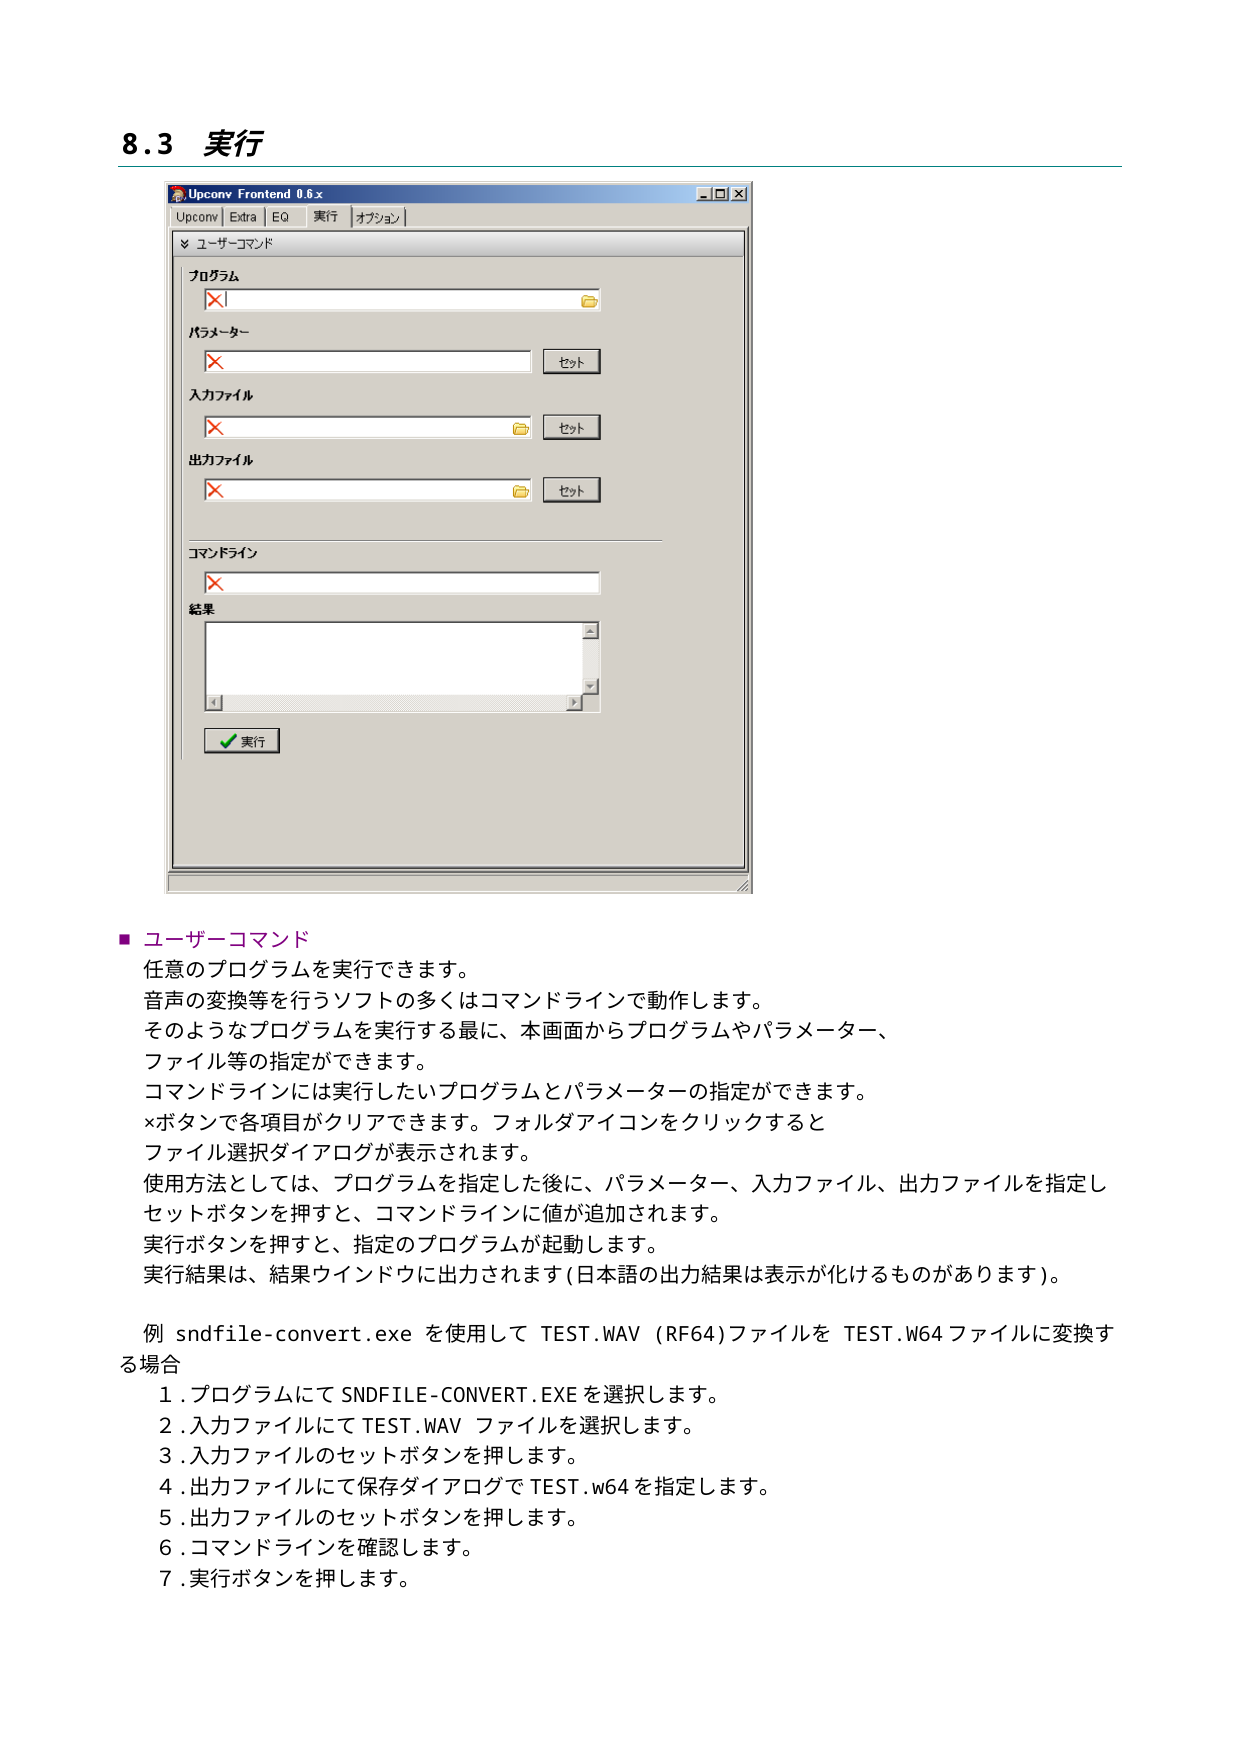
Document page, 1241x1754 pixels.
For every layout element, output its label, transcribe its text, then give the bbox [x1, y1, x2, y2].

text ３.入力ファイルのセットボタンを押します。 [118, 1439, 1122, 1470]
text １.プログラムにてSNDFILE-CONVERT.EXEを選択します。 [118, 1378, 1122, 1409]
text ２.入力ファイルにてTEST.WAV ファイルを選択します。 [118, 1409, 1122, 1439]
subtitle 実行 [118, 118, 1122, 166]
text 使用方法としては、プログラムを指定した後に、パラメーター、入力ファイル、出力ファイルを指定し [118, 1167, 1122, 1197]
text ■ ユーザーコマンド [118, 922, 1122, 953]
text ７.実行ボタンを押します。 [118, 1561, 1122, 1592]
text ４.出力ファイルにて保存ダイアログでTEST.w64を指定します。 [118, 1470, 1122, 1500]
text 実行結果は、結果ウインドウに出力されます(日本語の出力結果は表示が化けるものがあります)。 [118, 1258, 1122, 1289]
text コマンドラインには実行したいプログラムとパラメーターの指定ができます。 [118, 1075, 1122, 1106]
text 例 sndfile-convert.exe を使用して TEST.WAV (RF64)ファイルを TEST.W64ファイルに変換する場合 [118, 1317, 1122, 1378]
text ５.出力ファイルのセットボタンを押します。 [118, 1500, 1122, 1531]
text 任意のプログラムを実行できます。 [118, 953, 1122, 983]
text セットボタンを押すと、コマンドラインに値が追加されます。 [118, 1197, 1122, 1228]
text ×ボタンで各項目がクリアできます。フォルダアイコンをクリックすると [118, 1106, 1122, 1136]
text ファイル等の指定ができます。 [118, 1044, 1122, 1075]
text ファイル選択ダイアログが表示されます。 [118, 1136, 1122, 1167]
text そのようなプログラムを実行する最に、本画面からプログラムやパラメーター、 [118, 1014, 1122, 1044]
text 音声の変換等を行うソフトの多くはコマンドラインで動作します。 [118, 983, 1122, 1014]
text ６.コマンドラインを確認します。 [118, 1531, 1122, 1561]
text 実行ボタンを押すと、指定のプログラムが起動します。 [118, 1228, 1122, 1258]
